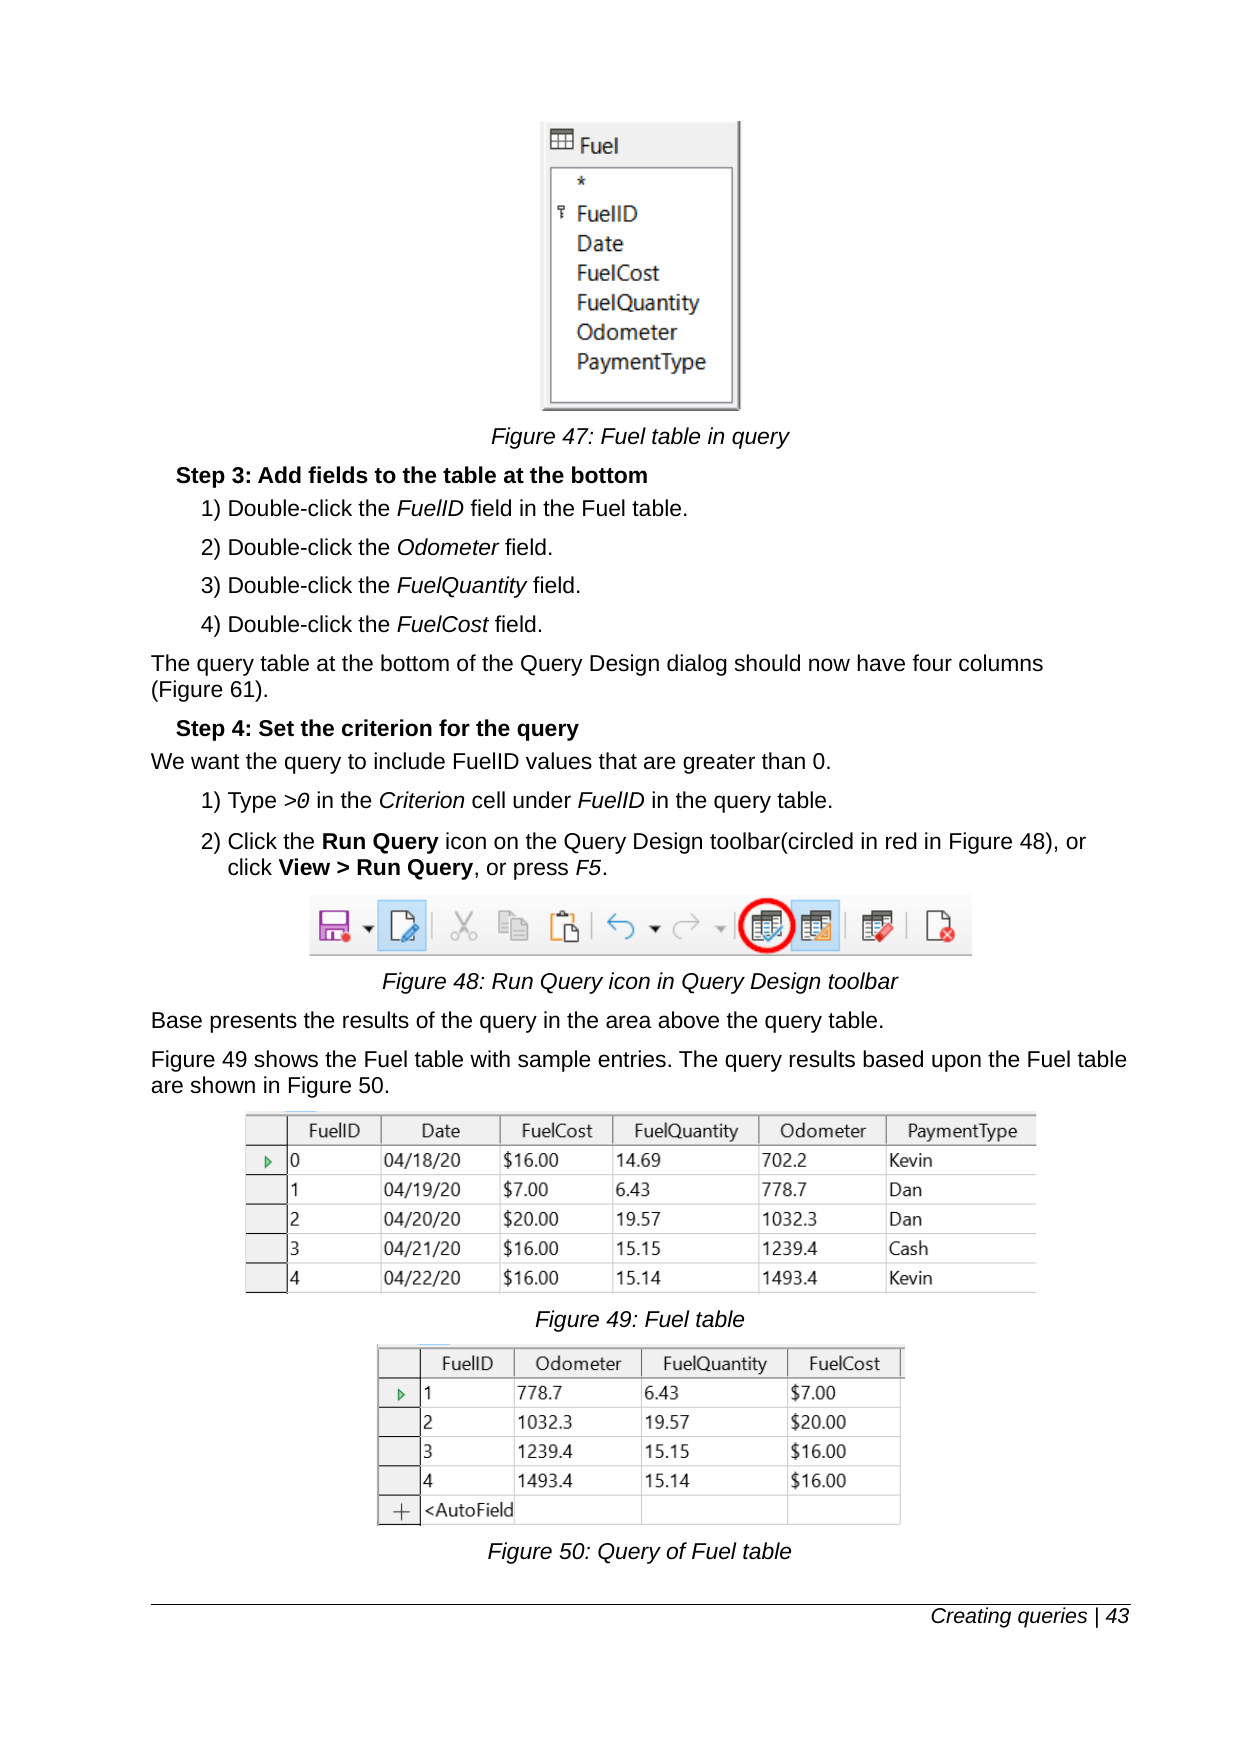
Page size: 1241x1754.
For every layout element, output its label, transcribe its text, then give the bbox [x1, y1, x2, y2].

text Figure 48: Run Query icon in Query Design toolbar [309, 968, 972, 994]
text Figure 50: Query of Fuel table [377, 1538, 905, 1565]
list Click the Run Query icon on the Query Design toolbar(circled in red in Figure 48), or click View > Run Query, or press F5. [227, 828, 1131, 882]
picture [245, 1111, 1037, 1294]
picture [309, 894, 973, 956]
list Double-click the FuelQuantity field. [227, 572, 1131, 599]
text Step 4: Set the criterion for the query [176, 715, 1131, 742]
picture [376, 1344, 905, 1526]
list Double-click the FuelCost field. [227, 611, 1131, 638]
picture [540, 121, 742, 411]
list We want the query to include FuelID values that are greater than 0. [151, 748, 1131, 774]
list Type >0 in the Criterion cell under FuelID in the query table. [227, 787, 1131, 815]
text Base presents the results of the query in the area above the query table. [151, 1007, 1131, 1033]
list Double-click the FuelID field in the Fuel table. [227, 495, 1131, 521]
text Figure 47: Fuel table in query [491, 423, 791, 450]
text Figure 49 shows the Fuel table with sample entries. The query results based upon the Fuel table are shown in Figure 50. [151, 1046, 1131, 1098]
text The query table at the bottom of the Query Design dialog should now have four columns (Figure 61). [151, 650, 1131, 703]
list Double-click the Odometer field. [227, 533, 1131, 560]
text Step 3: Add fields to the table at the bottom [176, 462, 1131, 488]
text Figure 49: Fuel table [245, 1306, 1036, 1332]
